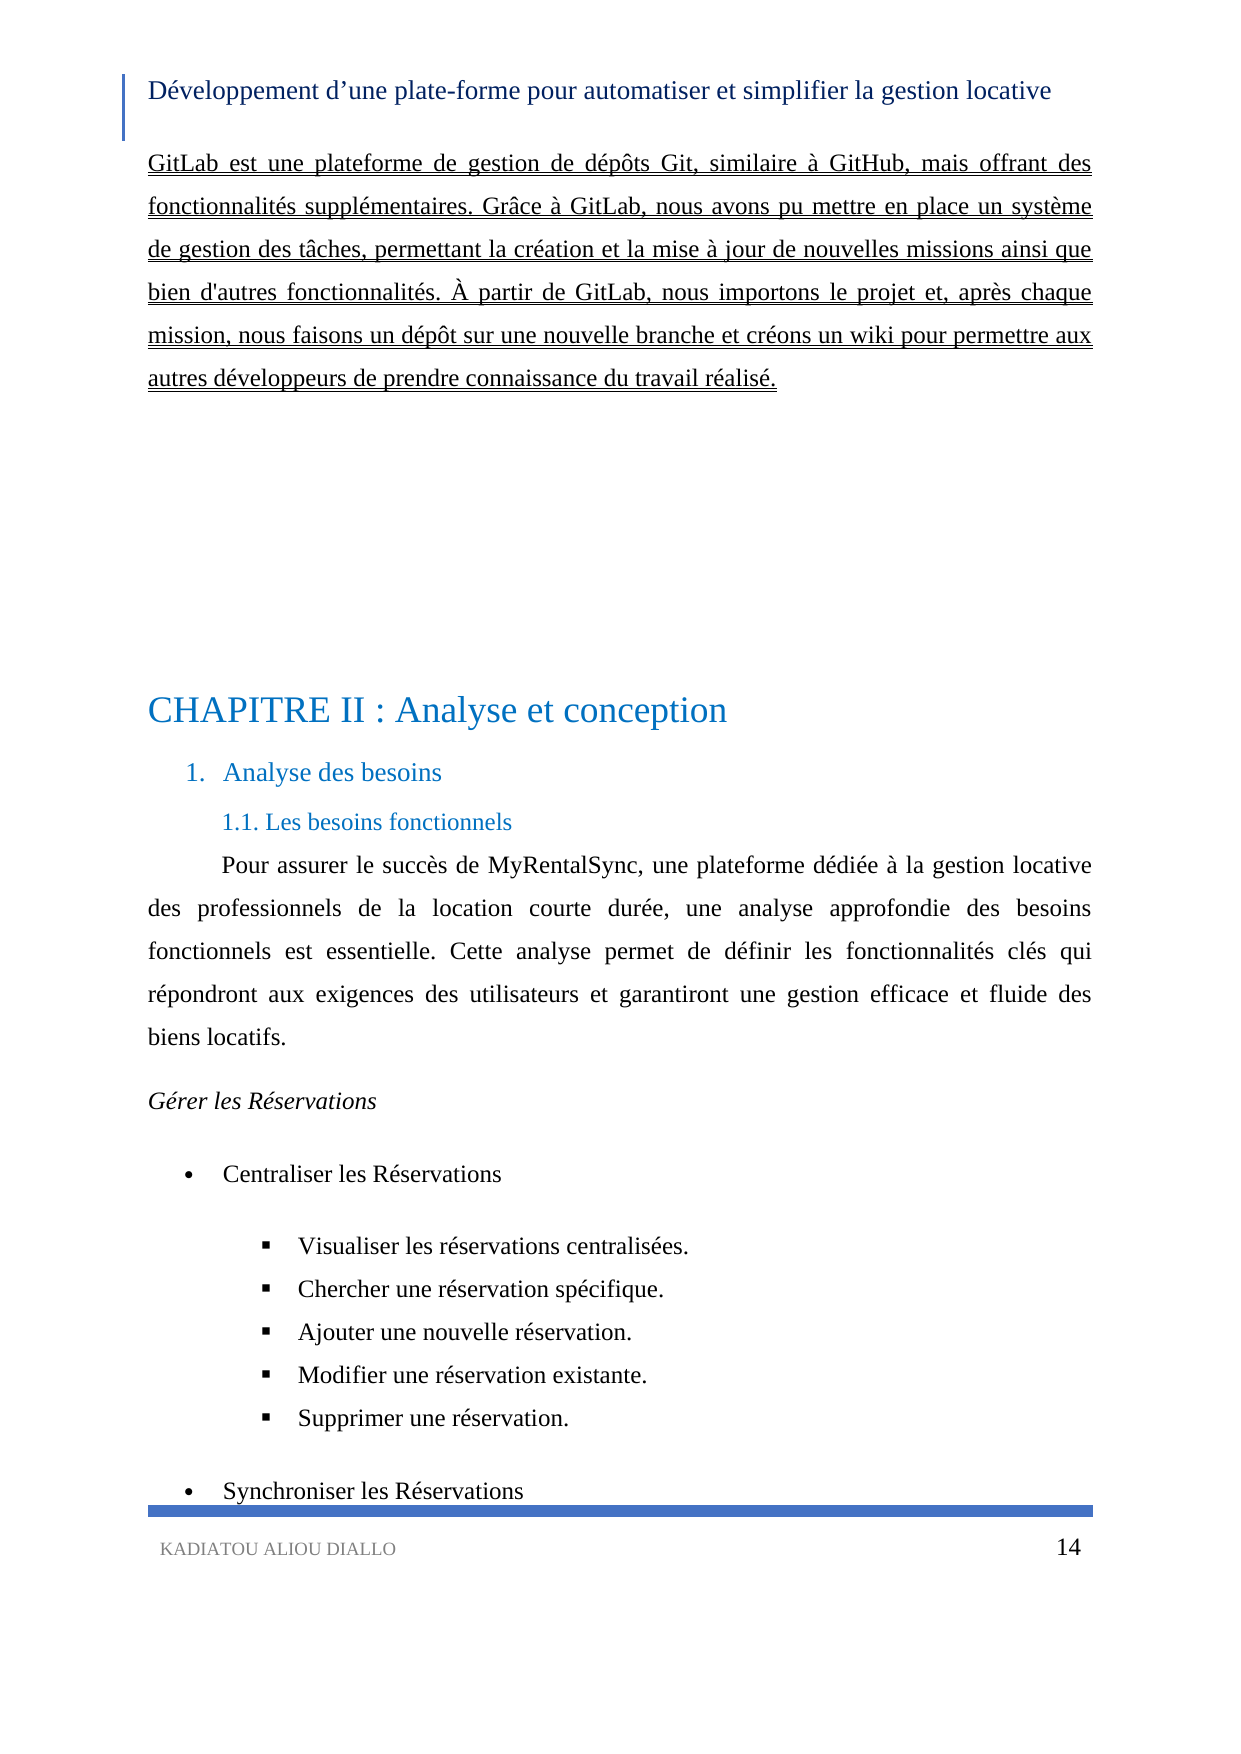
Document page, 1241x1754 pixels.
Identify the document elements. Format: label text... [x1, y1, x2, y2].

list Modifier une réservation existante. [260, 1360, 1093, 1389]
list Visualiser les réservations centralisées. [260, 1231, 1093, 1260]
text de gestion des tâches, permettant la création et la mise à jour de nouvelles missions ainsi que [148, 219, 1093, 259]
list Synchroniser les Réservations [185, 1476, 1093, 1504]
text autres développeurs de prendre connaissance du travail réalisé. [148, 349, 1093, 392]
text mission, nous faisons un dépôt sur une nouvelle branche et créons un wiki pour permettre aux [148, 305, 1093, 345]
text Gérer les Réservations [148, 1086, 1093, 1115]
subtitle Analyse des besoins [185, 756, 1093, 787]
subtitle CHAPITRE II : Analyse et conception [148, 687, 1093, 730]
text Pour assurer le succès de MyRentalSync, une plateforme dédiée à la gestion locative des professionnels de la location courte durée, une analyse approfondie des besoins fonctionnels est essentielle. Cette analyse permet de définir les fonctionnalités clés qui répondront aux exigences des utilisateurs et garantiront une gestion efficace et fluide des biens locatifs. [148, 850, 1093, 1051]
subtitle 1.1. Les besoins fonctionnels [148, 807, 1093, 836]
list Ajouter une nouvelle réservation. [260, 1317, 1093, 1346]
text GitLab est une plateforme de gestion de dépôts Git, similaire à GitHub, mais offrant des fonctionnalités supplémentaires. Grâce à GitLab, nous avons pu mettre en place un système [148, 148, 1093, 215]
list Chercher une réservation spécifique. [260, 1274, 1093, 1303]
text bien d'autres fonctionnalités. À partir de GitLab, nous importons le projet et, après chaque [148, 262, 1093, 302]
list Centraliser les Réservations [185, 1159, 1093, 1187]
list Supprimer une réservation. [260, 1403, 1093, 1432]
